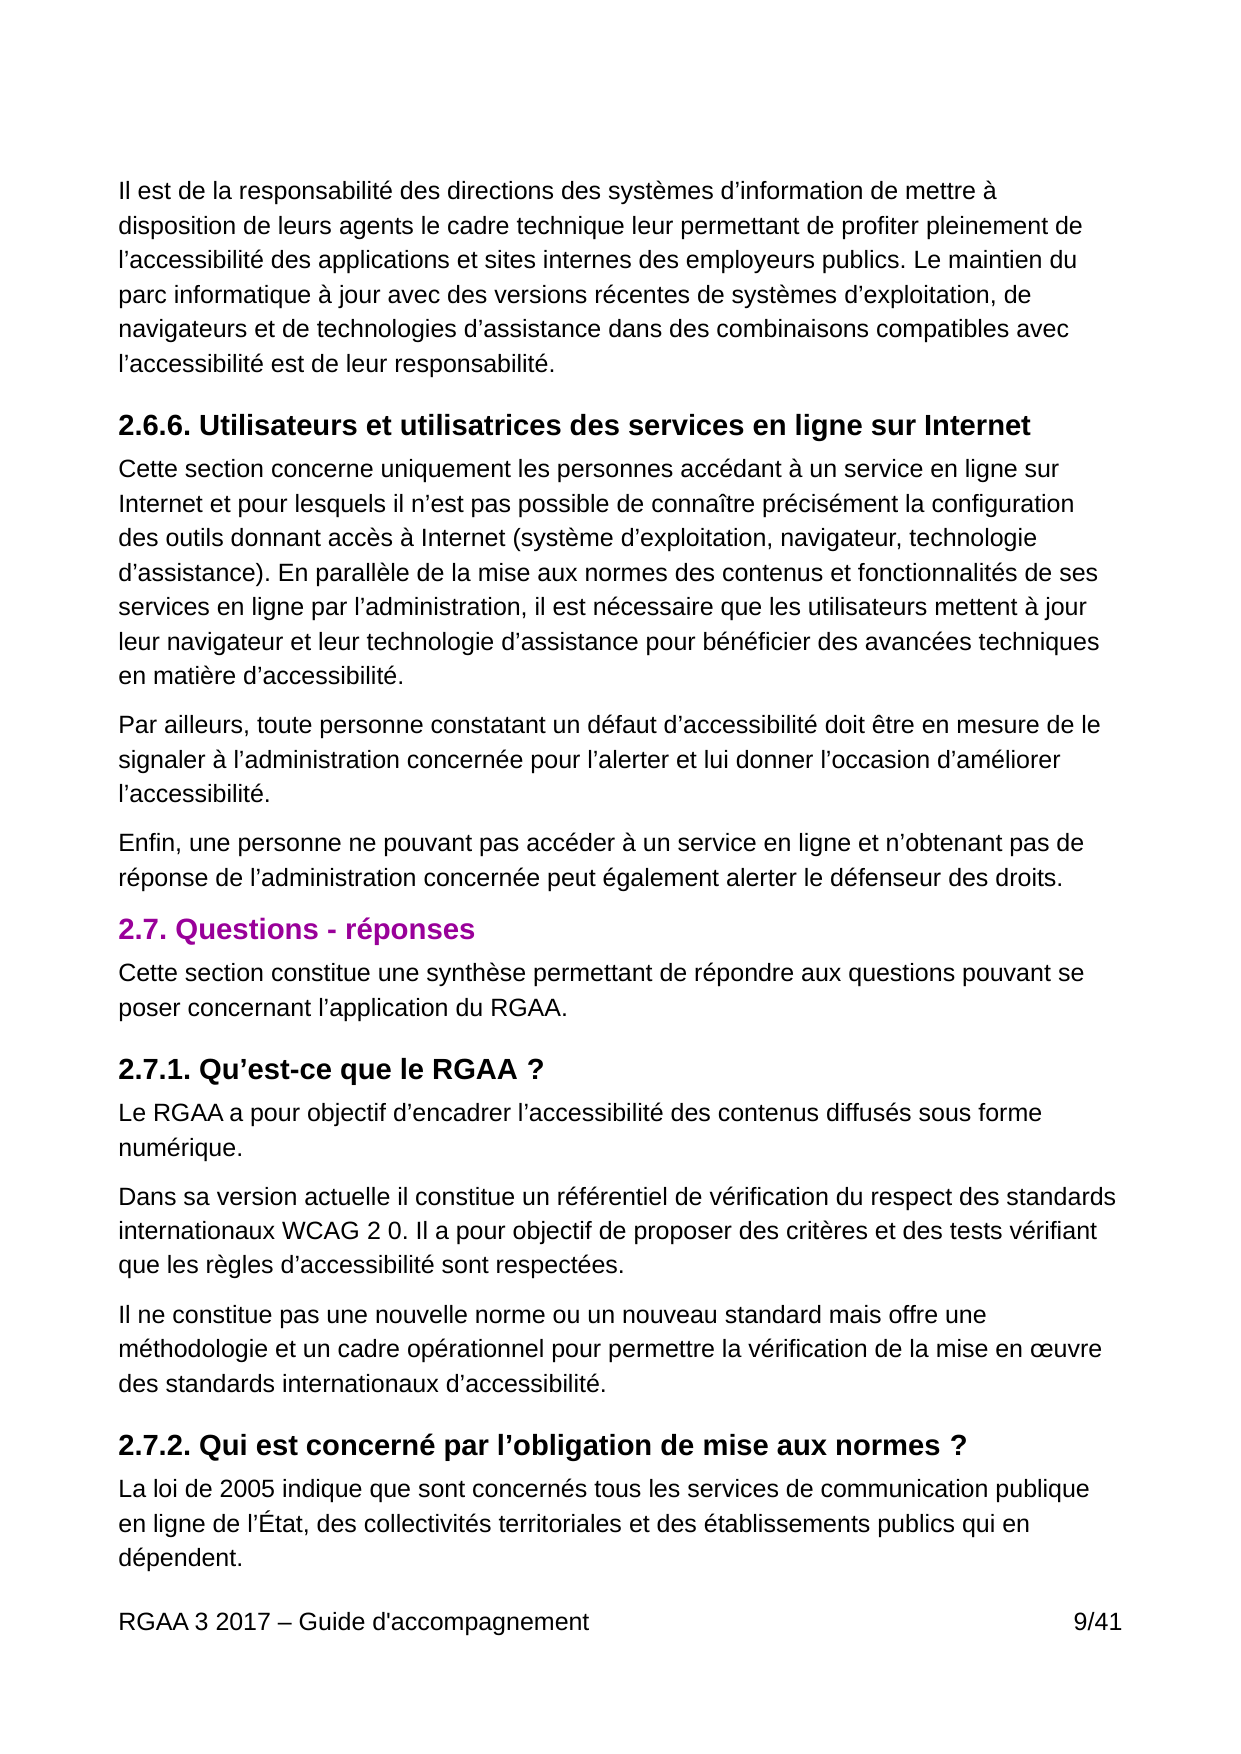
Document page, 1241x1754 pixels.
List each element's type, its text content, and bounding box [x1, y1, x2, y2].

subtitle 2.7.2. Qui est concerné par l’obligation de mise aux normes ? [118, 1428, 1122, 1462]
text Il est de la responsabilité des directions des systèmes d’information de mettre à disposition de leurs agents le cadre technique leur permettant de profiter pleinement de l’accessibilité des applications et sites internes des employeurs publics. Le maintien du parc informatique à jour avec des versions récentes de systèmes d’exploitation, de navigateurs et de technologies d’assistance dans des combinaisons compatibles avec l’accessibilité est de leur responsabilité. [118, 176, 1122, 377]
text Cette section constitue une synthèse permettant de répondre aux questions pouvant se poser concernant l’application du RGAA. [118, 958, 1122, 1021]
text Enfin, une personne ne pouvant pas accéder à un service en ligne et n’obtenant pas de réponse de l’administration concernée peut également alerter le défenseur des droits. [118, 828, 1122, 891]
subtitle 2.7. Questions - réponses [118, 912, 1122, 946]
text La loi de 2005 indique que sont concernés tous les services de communication publique en ligne de l’État, des collectivités territoriales et des établissements publics qui en dépendent. [118, 1474, 1122, 1572]
text Par ailleurs, toute personne constatant un défaut d’accessibilité doit être en mesure de le signaler à l’administration concernée pour l’alerter et lui donner l’occasion d’améliorer l’accessibilité. [118, 710, 1122, 808]
subtitle 2.6.6. Utilisateurs et utilisatrices des services en ligne sur Internet [118, 408, 1122, 442]
text Il ne constitue pas une nouvelle norme ou un nouveau standard mais offre une méthodologie et un cadre opérationnel pour permettre la vérification de la mise en œuvre des standards internationaux d’accessibilité. [118, 1299, 1122, 1397]
text Dans sa version actuelle il constitue un référentiel de vérification du respect des standards internationaux WCAG 2 0. Il a pour objectif de proposer des critères et des tests vérifiant que les règles d’accessibilité sont respectées. [118, 1182, 1122, 1279]
text Cette section concerne uniquement les personnes accédant à un service en ligne sur Internet et pour lesquels il n’est pas possible de connaître précisément la configuration des outils donnant accès à Internet (système d’exploitation, navigateur, technologie d’assistance). En parallèle de la mise aux normes des contenus et fonctionnalités de ses services en ligne par l’administration, il est nécessaire que les utilisateurs mettent à jour leur navigateur et leur technologie d’assistance pour bénéficier des avancées techniques en matière d’accessibilité. [118, 454, 1122, 690]
subtitle 2.7.1. Qu’est-ce que le RGAA ? [118, 1052, 1122, 1086]
text Le RGAA a pour objectif d’encadrer l’accessibilité des contenus diffusés sous forme numérique. [118, 1098, 1122, 1161]
